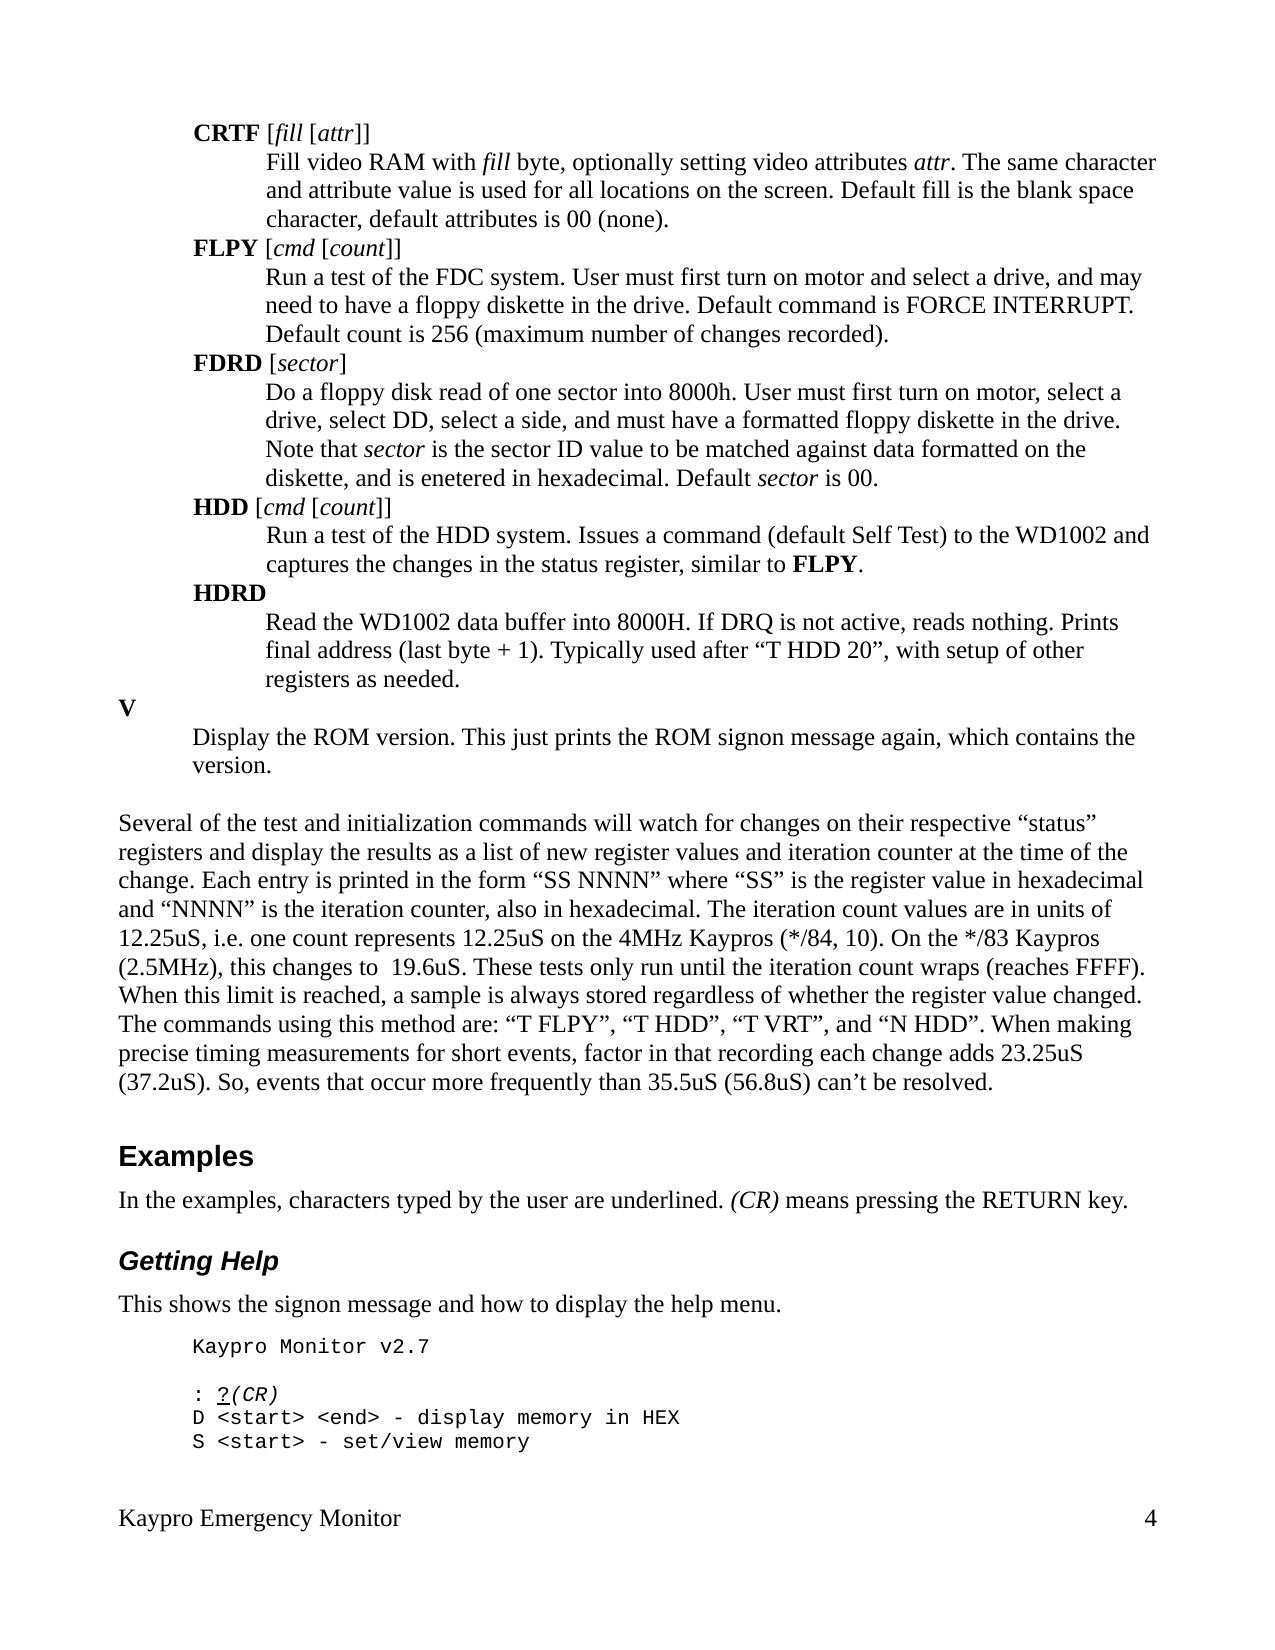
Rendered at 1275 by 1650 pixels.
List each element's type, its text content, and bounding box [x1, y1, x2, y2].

text V [118, 693, 1157, 722]
text Several of the test and initialization commands will watch for changes on their respective “status” registers and display the results as a list of new register values and iteration counter at the time of the change. Each entry is printed in the form “SS NNNN” where “SS” is the register value in hexadecimal and “NNNN” is the iteration counter, also in hexadecimal. The iteration count values are in units of 12.25uS, i.e. one count represents 12.25uS on the 4MHz Kaypros (*/84, 10). On the */83 Kaypros (2.5MHz), this changes to 19.6uS. These tests only run until the iteration count wraps (reaches FFFF). When this limit is reached, a sample is always stored regardless of whether the register value changed. The commands using this method are: “T FLPY”, “T HDD”, “T VRT”, and “N HDD”. When making precise timing measurements for short events, factor in that recording each change adds 23.25uS (37.2uS). So, events that occur more frequently than 35.5uS (56.8uS) can’t be resolved. [118, 808, 1157, 1096]
text Kaypro Monitor v2.7 [192, 1336, 1157, 1360]
text CRTF [fill [attr]] [193, 118, 1157, 147]
text Fill video RAM with fill byte, optionally setting video attributes attr. The same character and attribute value is used for all locations on the screen. Default fill is the blank space character, default attributes is 00 (none). [266, 147, 1157, 233]
text HDRD [193, 578, 1157, 607]
text FLPY [cmd [count]] [193, 233, 1157, 262]
subtitle Examples [118, 1139, 1157, 1172]
text Run a test of the FDC system. User must first turn on motor and select a drive, and may need to have a floppy diskette in the drive. Default command is FORCE INTERRUPT. Default count is 256 (maximum number of changes recorded). [265, 262, 1157, 348]
text This shows the signon message and how to display the help menu. [118, 1289, 1157, 1318]
text : ?(CR) [192, 1384, 1157, 1407]
text Read the WD1002 data buffer into 8000H. If DRQ is not active, reads nothing. Prints final address (last byte + 1). Typically used after “T HDD 20”, with setup of other registers as needed. [265, 607, 1157, 693]
text S <start> - set/view memory [192, 1431, 1157, 1455]
text Display the ROM version. This just prints the ROM signon message again, which contains the version. [192, 722, 1157, 779]
text Run a test of the HDD system. Issues a command (default Self Test) to the WD1002 and captures the changes in the status register, similar to FLPY. [266, 521, 1157, 578]
text Do a floppy disk read of one sector into 8000h. User must first turn on motor, select a drive, select DD, select a side, and must have a formatted floppy diskette in the drive. Note that sector is the sector ID value to be matched against data formatted on the diskette, and is enetered in hexadecimal. Default sector is 00. [265, 377, 1157, 492]
text In the examples, characters typed by the user are underlined. (CR) means pressing the RETURN key. [118, 1185, 1157, 1214]
text HDD [cmd [count]] [193, 492, 1157, 521]
subtitle Getting Help [118, 1245, 1157, 1276]
text D <start> <end> - display memory in HEX [192, 1407, 1157, 1431]
text FDRD [sector] [193, 348, 1157, 377]
